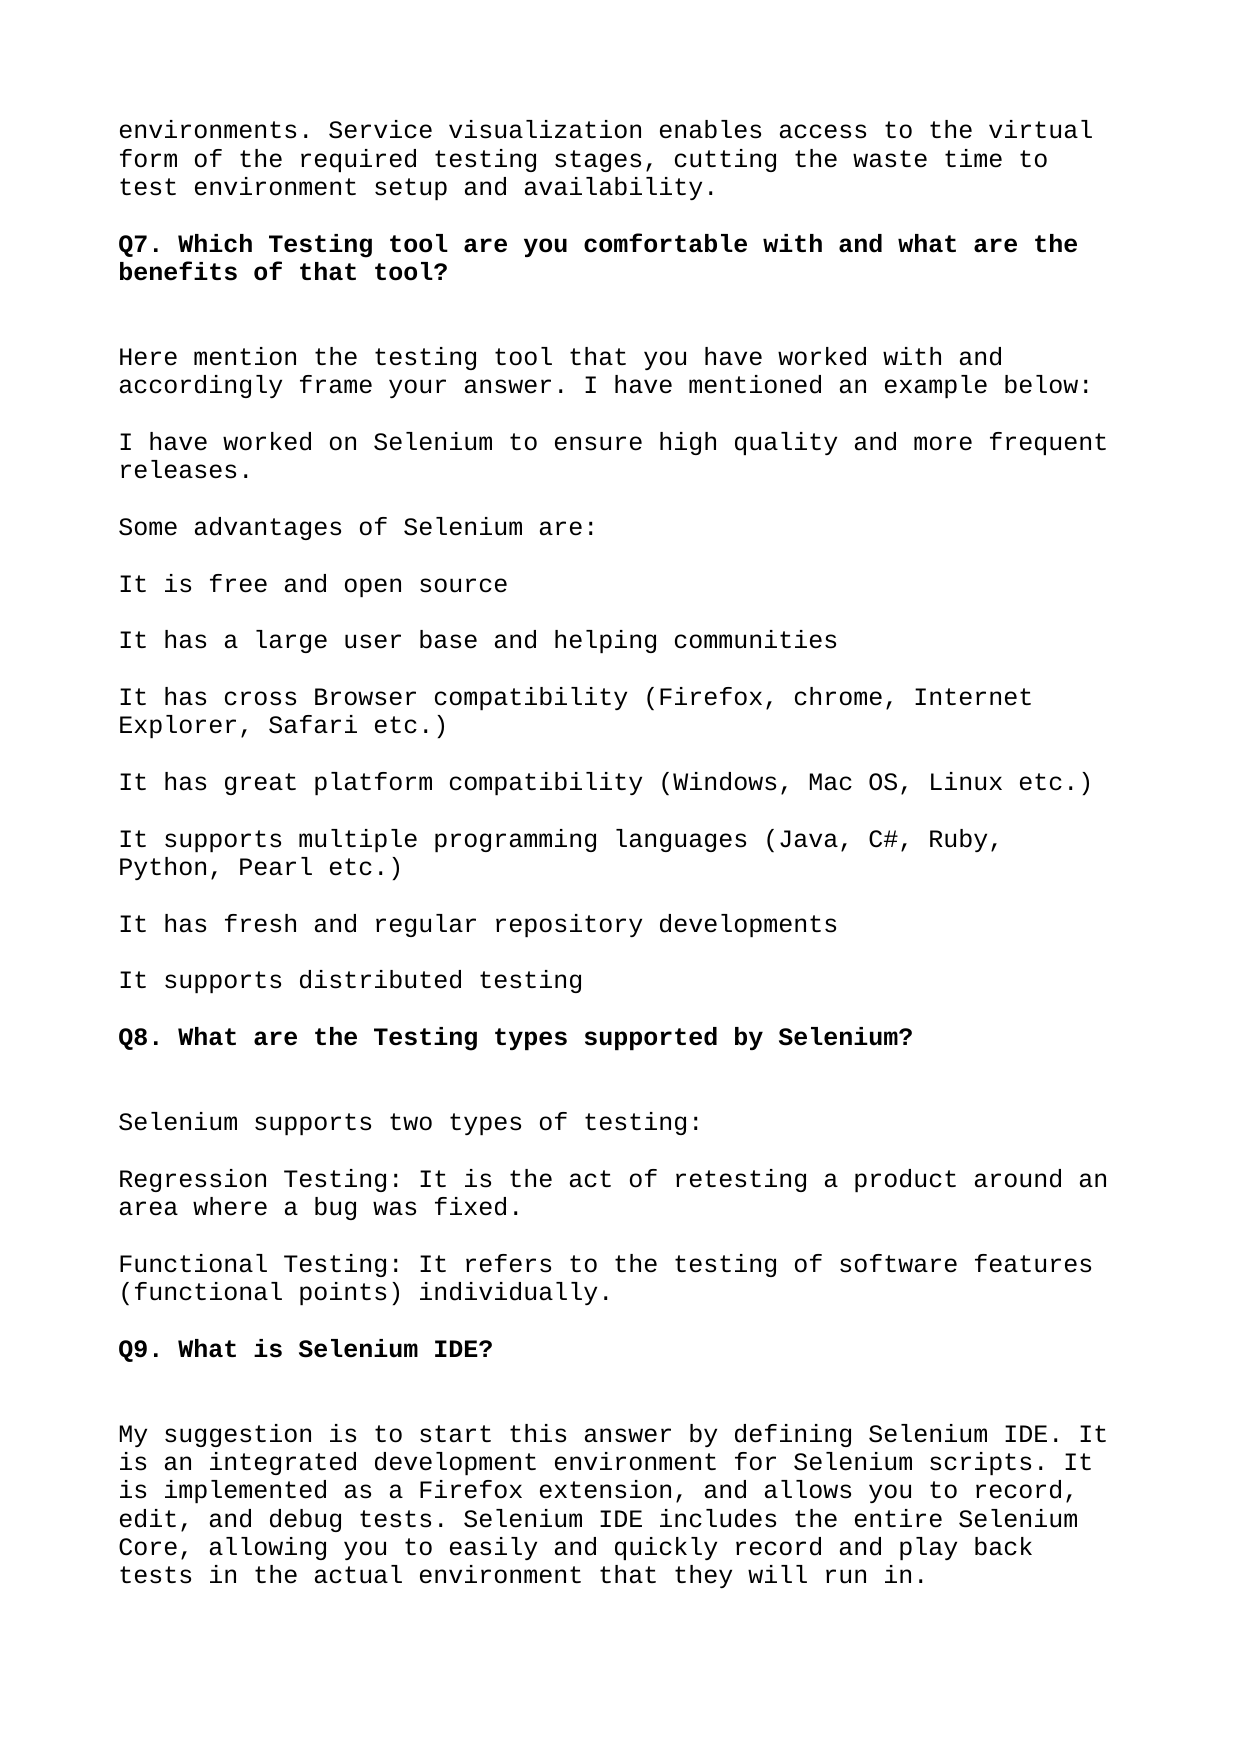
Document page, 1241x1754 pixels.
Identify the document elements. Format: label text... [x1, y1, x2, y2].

text Some advantages of Selenium are: [118, 515, 1122, 543]
text Functional Testing: It refers to the testing of software features (functional points) individually. [118, 1251, 1122, 1308]
text My suggestion is to start this answer by defining Selenium IDE. It is an integrated development environment for Selenium scripts. It is implemented as a Firefox extension, and allows you to record, edit, and debug tests. Selenium IDE includes the entire Selenium Core, allowing you to easily and quickly record and play back tests in the actual environment that they will run in. [118, 1421, 1122, 1591]
text Regression Testing: It is the act of retesting a product around an area where a bug was fixed. [118, 1166, 1122, 1223]
text It has a large user base and helping communities [118, 628, 1122, 656]
text It supports multiple programming languages (Java, C#, Ruby, Python, Pearl etc.) [118, 826, 1122, 883]
text Here mention the testing tool that you have worked with and accordingly frame your answer. I have mentioned an example below: [118, 345, 1122, 401]
text It is free and open source [118, 571, 1122, 600]
text Q7. Which Testing tool are you comfortable with and what are the benefits of that tool? [118, 231, 1122, 288]
text It has cross Browser compatibility (Firefox, chrome, Internet Explorer, Safari etc.) [118, 685, 1122, 741]
text It has fresh and regular repository developments [118, 911, 1122, 940]
text I have worked on Selenium to ensure high quality and more frequent releases. [118, 430, 1122, 486]
text It supports distributed testing [118, 968, 1122, 996]
text Q9. What is Selenium IDE? [118, 1336, 1122, 1365]
text Selenium supports two types of testing: [118, 1110, 1122, 1138]
text It has great platform compatibility (Windows, Mac OS, Linux etc.) [118, 770, 1122, 798]
text Q8. What are the Testing types supported by Selenium? [118, 1025, 1122, 1053]
text environments. Service visualization enables access to the virtual form of the required testing stages, cutting the waste time to test environment setup and availability. [118, 118, 1122, 203]
